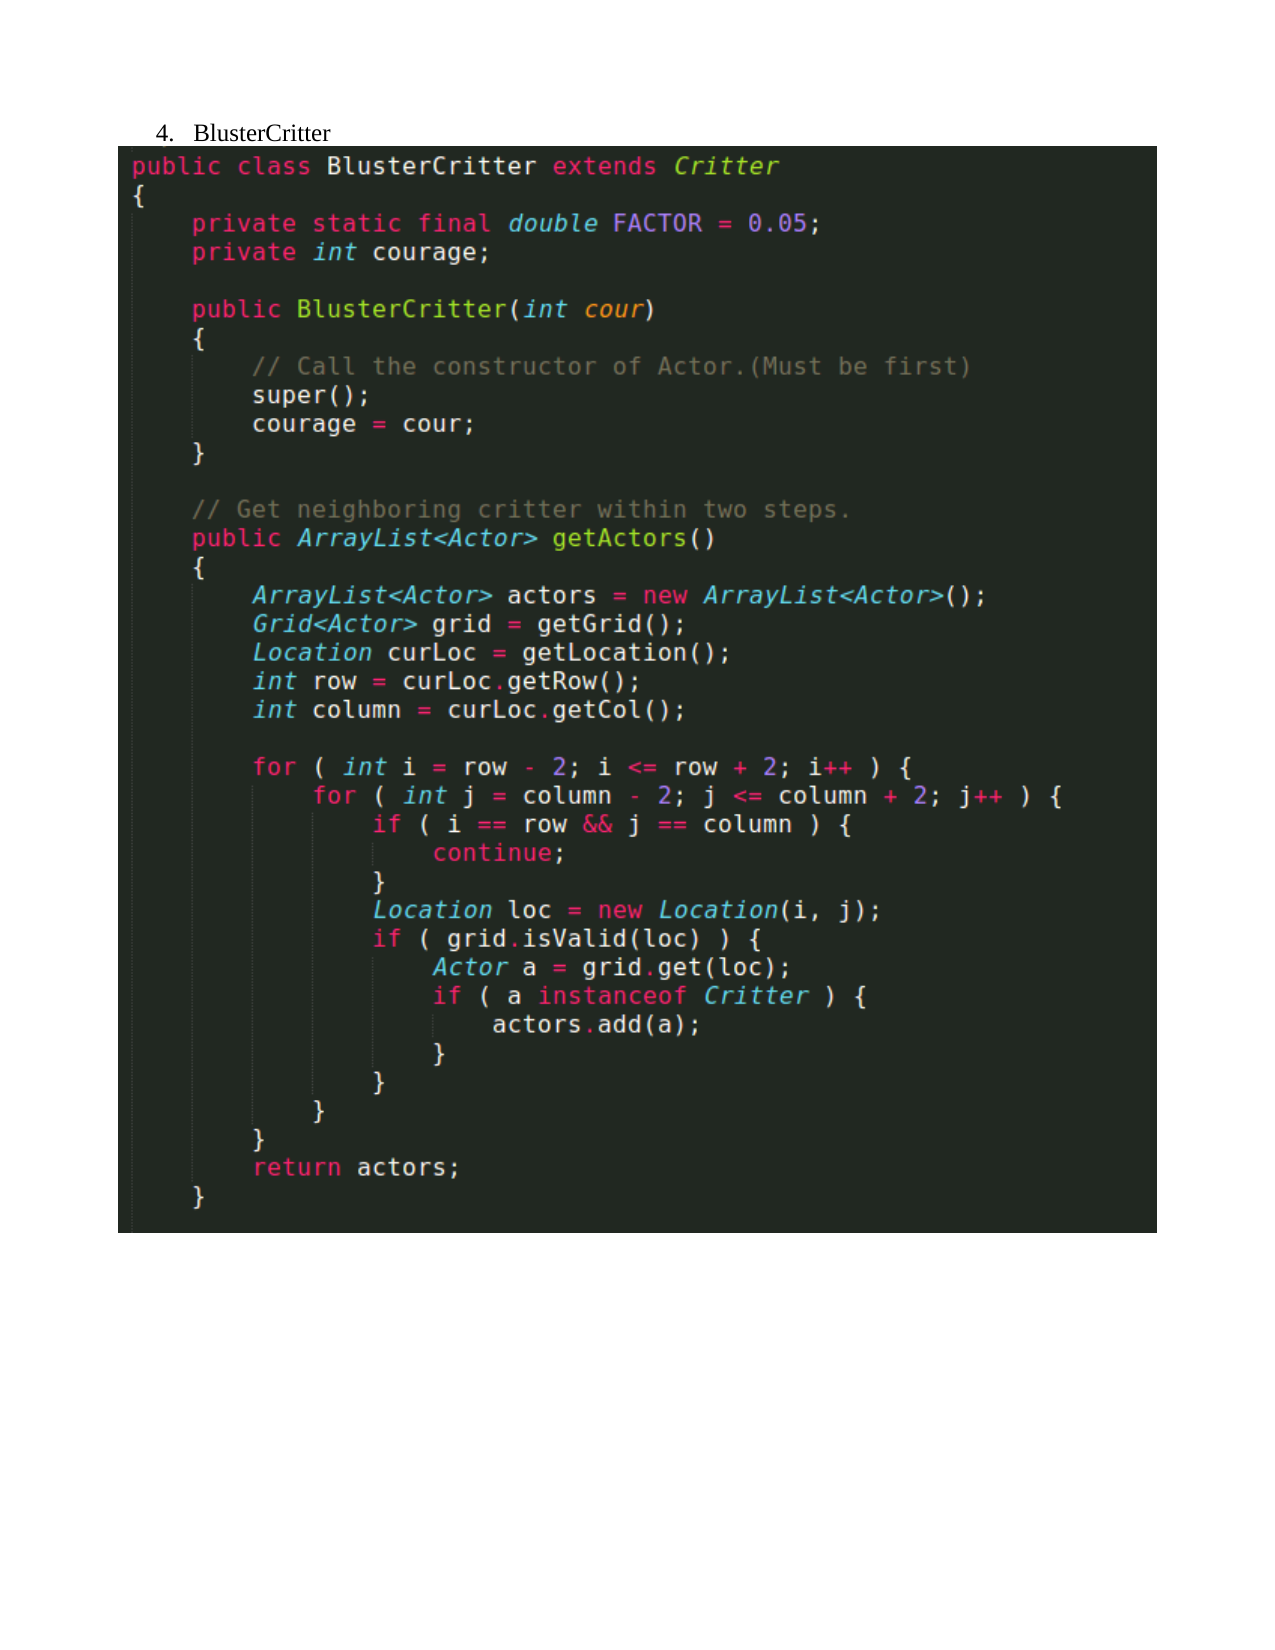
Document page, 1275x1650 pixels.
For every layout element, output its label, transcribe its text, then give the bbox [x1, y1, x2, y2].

picture [118, 146, 1157, 1233]
list BlusterCritter [156, 118, 1157, 146]
